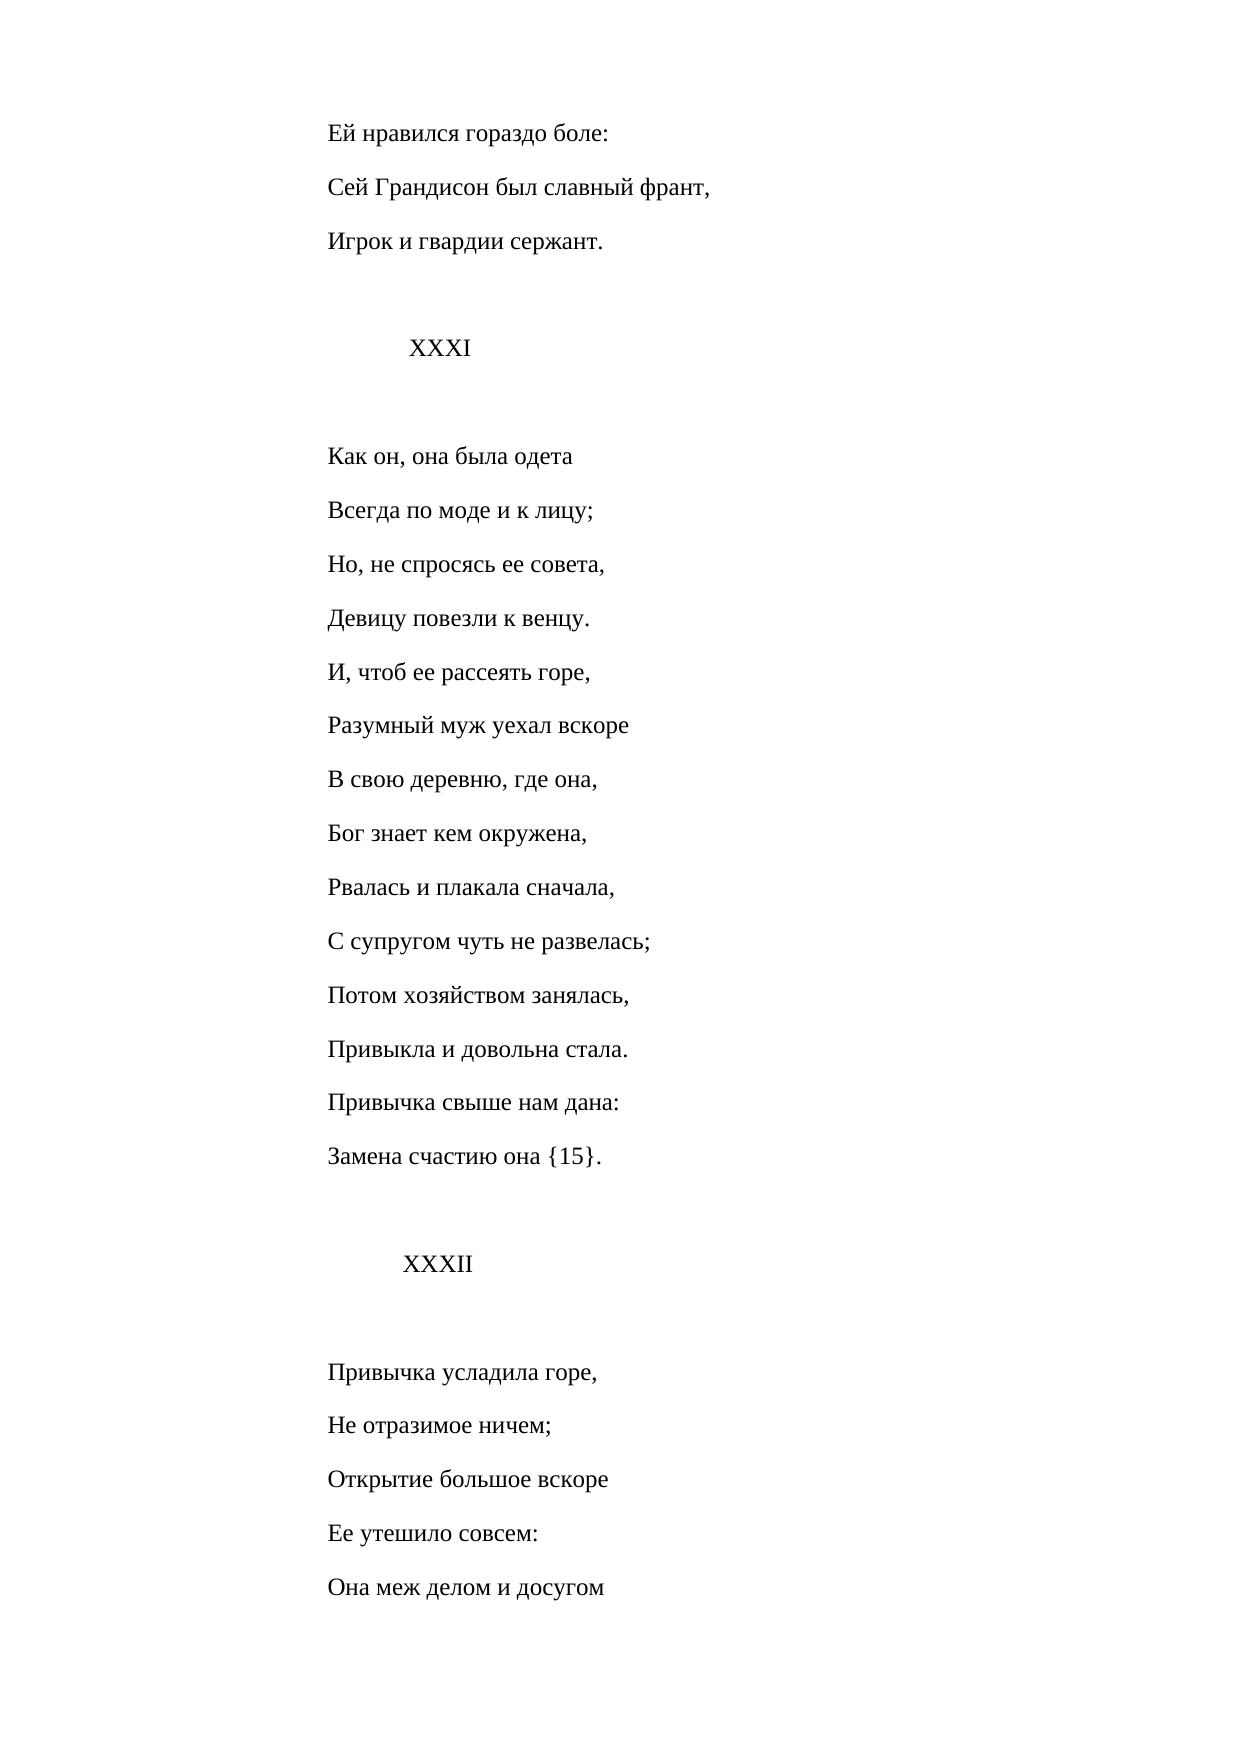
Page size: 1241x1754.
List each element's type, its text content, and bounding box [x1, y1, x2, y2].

text Она меж делом и досугом [177, 1572, 1152, 1601]
text Девицу повезли к венцу. [177, 603, 1152, 632]
text С супругом чуть не развелась; [177, 926, 1152, 955]
text В свою деревню, где она, [177, 764, 1152, 793]
text Замена счастию она {15}. [177, 1141, 1152, 1170]
text Рвалась и плакала сначала, [177, 872, 1152, 901]
text Привыкла и довольна стала. [177, 1034, 1152, 1062]
text Не отразимое ничем; [177, 1411, 1152, 1439]
text Ее утешило совсем: [177, 1518, 1152, 1547]
text Игрок и гвардии сержант. [177, 226, 1152, 254]
text Открытие большое вскоре [177, 1464, 1152, 1493]
text Сей Грандисон был славный франт, [177, 172, 1152, 201]
text XXXII [177, 1249, 1152, 1278]
text И, чтоб ее рассеять горе, [177, 657, 1152, 685]
text Разумный муж уехал вскоре [177, 711, 1152, 739]
text Всегда по моде и к лицу; [177, 495, 1152, 524]
text Потом хозяйством занялась, [177, 980, 1152, 1008]
text Привычка усладила горе, [177, 1357, 1152, 1386]
text Привычка свыше нам дана: [177, 1087, 1152, 1116]
text Но, не спросясь ее совета, [177, 549, 1152, 578]
text Бог знает кем окружена, [177, 818, 1152, 847]
text Как он, она была одета [177, 441, 1152, 470]
text XXXI [177, 333, 1152, 362]
text Ей нравился гораздо боле: [177, 118, 1152, 147]
